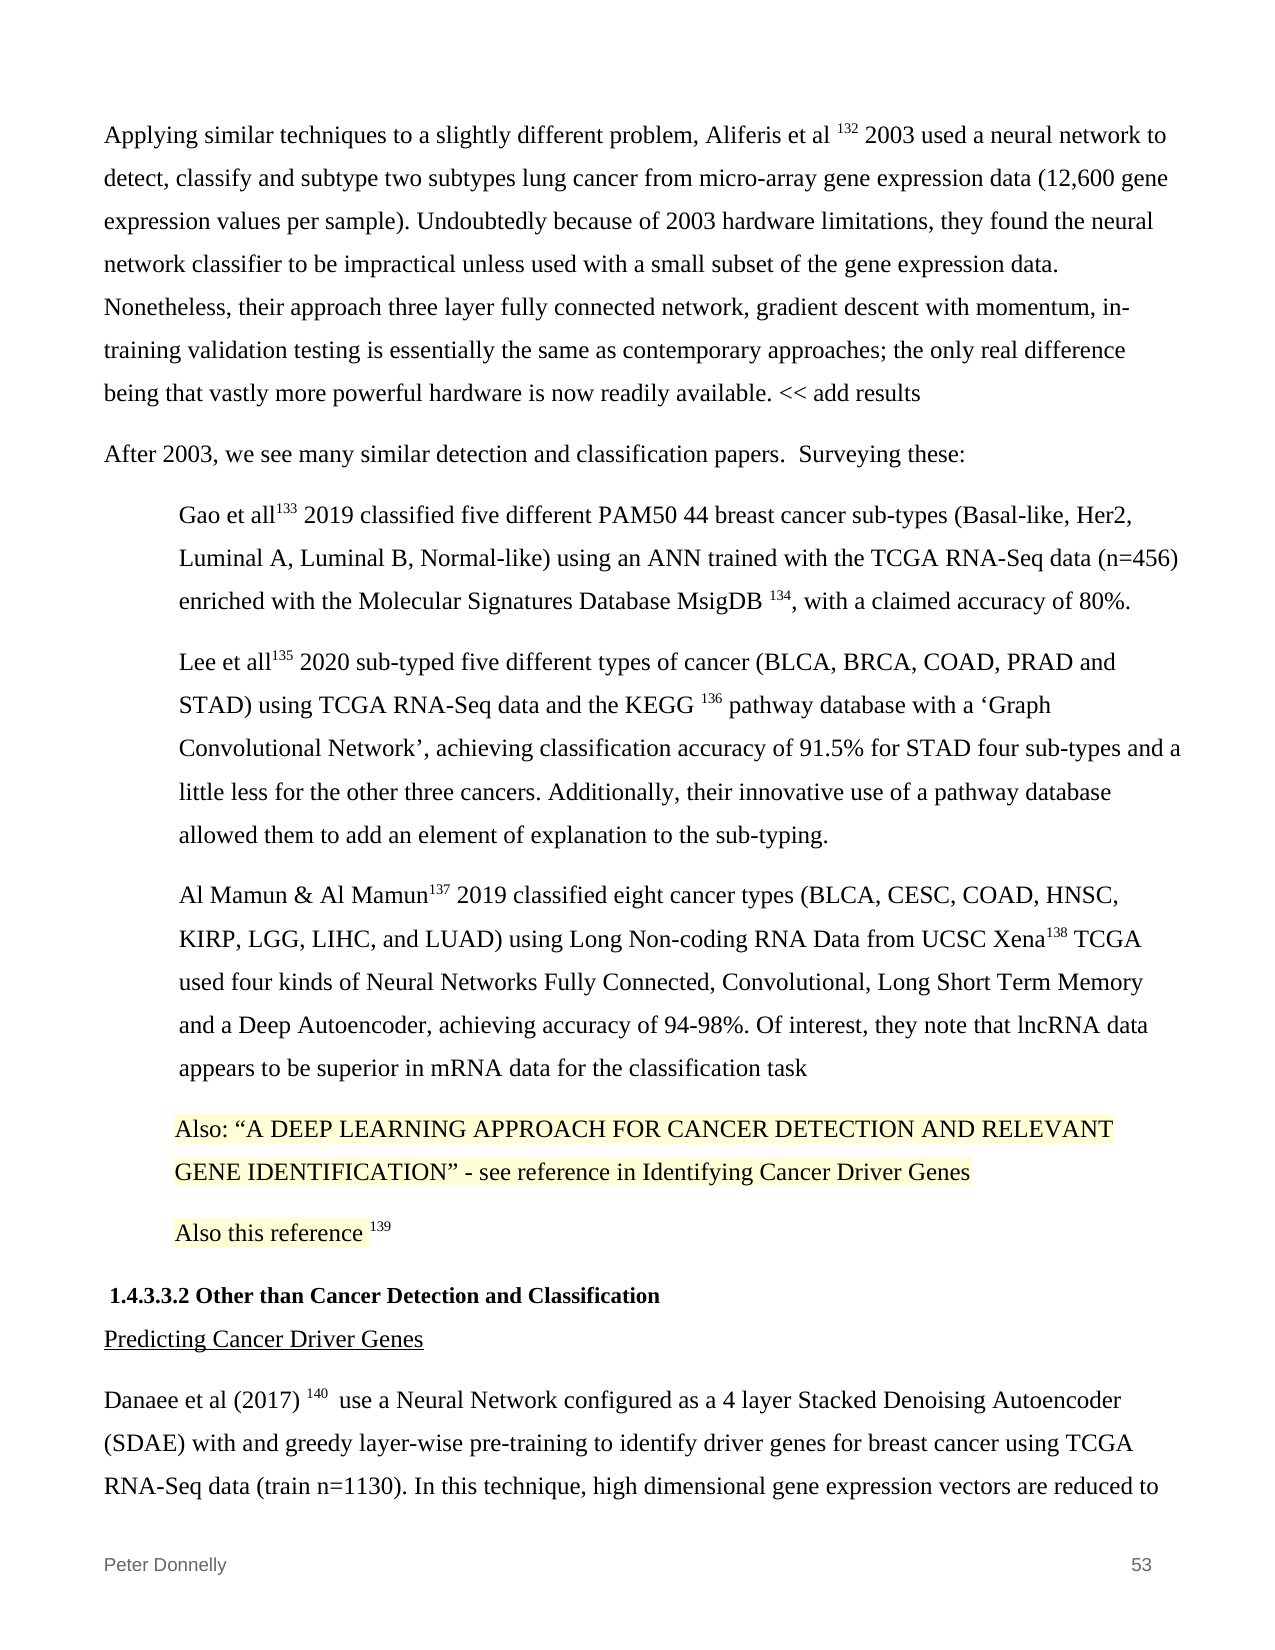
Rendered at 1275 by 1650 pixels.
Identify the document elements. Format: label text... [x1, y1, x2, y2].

text Applying similar techniques to a slightly different problem, Aliferis et al 2003 used a neural network to detect, classify and subtype two subtypes lung cancer from micro-array gene expression data (12,600 gene expression values per sample). Undoubtedly because of 2003 hardware limitations, they found the neural network classifier to be impractical unless used with a small subset of the gene expression data. Nonetheless, their approach three layer fully connected network, gradient descent with momentum, in-training validation testing is essentially the same as contemporary approaches; the only real difference being that vastly more powerful hardware is now readily available. << add results [103, 120, 1181, 407]
text Also this reference [174, 1218, 1181, 1247]
text Gao et all 2019 classified five different PAM50 44 breast cancer sub-types (Basal-like, Her2, Luminal A, Luminal B, Normal-like) using an ANN trained with the TCGA RNA-Seq data (n=456) enriched with the Molecular Signatures Database MsigDB , with a claimed accuracy of 80%. [178, 500, 1181, 615]
subtitle Other than Cancer Detection and Classification [103, 1282, 1181, 1309]
text Danaee et al (2017) use a Neural Network configured as a 4 layer Stacked Denoising Autoencoder (SDAE) with and greedy layer-wise pre-training to identify driver genes for breast cancer using TCGA RNA-Seq data (train n=1130). In this technique, high dimensional gene expression vectors are reduced to [103, 1385, 1181, 1500]
text After 2003, we see many similar detection and classification papers. Surveying these: [103, 439, 1181, 468]
text Predicting Cancer Driver Genes [103, 1324, 1181, 1353]
text Al Mamun & Al Mamun 2019 classified eight cancer types (BLCA, CESC, COAD, HNSC, KIRP, LGG, LIHC, and LUAD) using Long Non-coding RNA Data from UCSC Xena TCGA used four kinds of Neural Networks Fully Connected, Convolutional, Long Short Term Memory and a Deep Autoencoder, achieving accuracy of 94-98%. Of interest, they note that lncRNA data appears to be superior in mRNA data for the classification task [178, 881, 1181, 1082]
text Lee et all 2020 sub-typed five different types of cancer (BLCA, BRCA, COAD, PRAD and STAD) using TCGA RNA-Seq data and the KEGG pathway database with a ‘Graph Convolutional Network’, achieving classification accuracy of 91.5% for STAD four sub-types and a little less for the other three cancers. Additionally, their innovative use of a pathway database allowed them to add an element of explanation to the sub-typing. [178, 647, 1181, 848]
text Also: “A DEEP LEARNING APPROACH FOR CANCER DETECTION AND RELEVANT GENE IDENTIFICATION” - see reference in Identifying Cancer Driver Genes [174, 1114, 1181, 1186]
